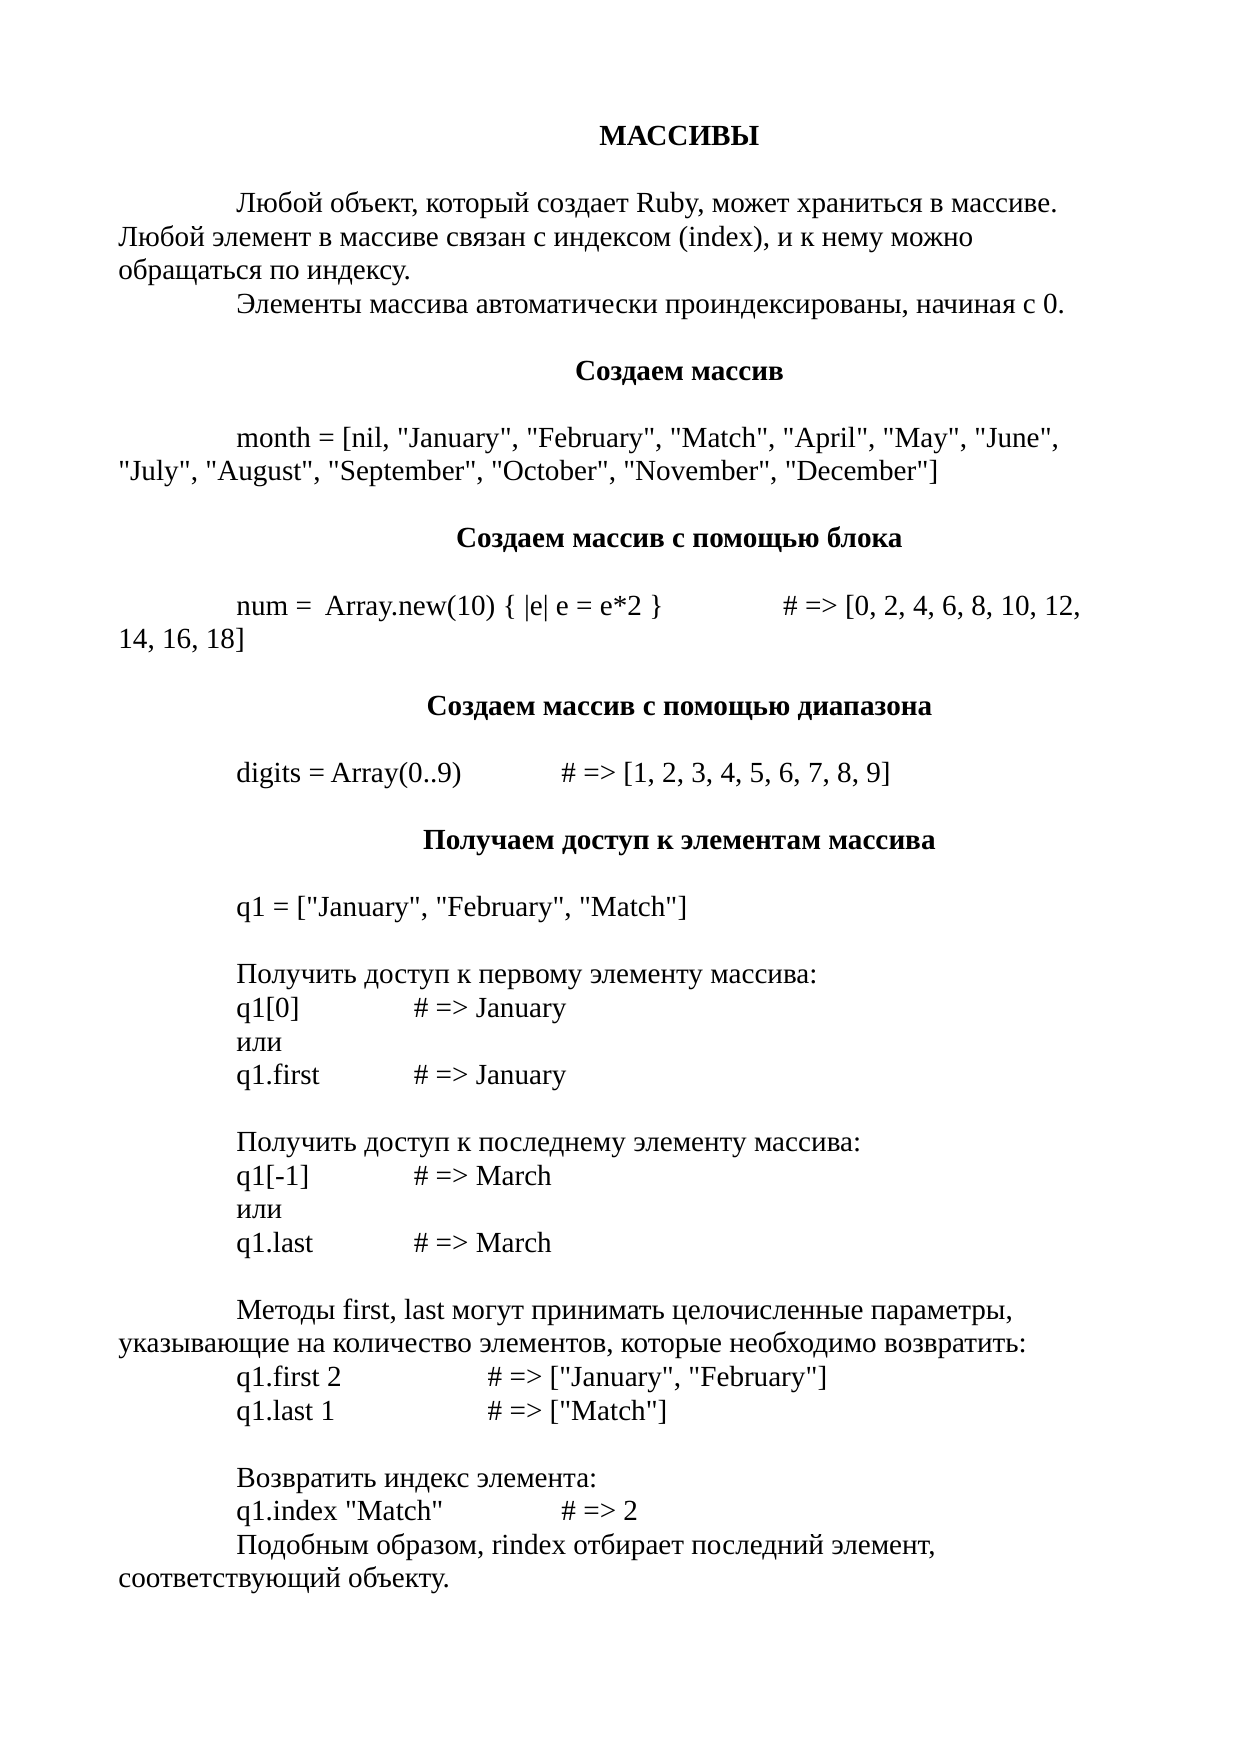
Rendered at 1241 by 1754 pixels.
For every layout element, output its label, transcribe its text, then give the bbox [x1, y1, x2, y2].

text q1[0] # => January [118, 990, 1122, 1024]
text q1.first # => January [118, 1057, 1122, 1091]
text или [118, 1024, 1122, 1057]
text q1.first 2 # => ["January", "February"] [118, 1359, 1122, 1393]
text Получить доступ к последнему элементу массива: [118, 1124, 1122, 1158]
text month = [nil, "January", "February", "Match", "April", "May", "June", "July", "August", "September", "October", "November", "December"] [118, 420, 1122, 487]
text q1[-1] # => March [118, 1158, 1122, 1191]
text Создаем массив с помощью блока [118, 521, 1122, 554]
text Методы first, last могут принимать целочисленные параметры, указывающие на количество элементов, которые необходимо возвратить: [118, 1292, 1122, 1359]
text Создаем массив с помощью диапазона [118, 688, 1122, 722]
text q1.last # => March [118, 1225, 1122, 1258]
text Получаем доступ к элементам массива [118, 822, 1122, 856]
text Возвратить индекс элемента: [118, 1460, 1122, 1493]
text Любой объект, который создает Ruby, может храниться в массиве. Любой элемент в массиве связан с индексом (index), и к нему можно обращаться по индексу. [118, 185, 1122, 286]
text q1.index "Match" # => 2 [118, 1493, 1122, 1527]
text q1 = ["January", "February", "Match"] [118, 889, 1122, 923]
text Подобным образом, rindex отбирает последний элемент, соответствующий объекту. [118, 1527, 1122, 1594]
text МАССИВЫ [118, 118, 1122, 152]
text Элементы массива автоматически проиндексированы, начиная с 0. [118, 286, 1122, 319]
text q1.last 1 # => ["Match"] [118, 1393, 1122, 1426]
text Получить доступ к первому элементу массива: [118, 957, 1122, 990]
text Создаем массив [118, 353, 1122, 386]
text или [118, 1191, 1122, 1225]
text digits = Array(0..9) # => [1, 2, 3, 4, 5, 6, 7, 8, 9] [118, 755, 1122, 789]
text num = Array.new(10) { |e| e = e*2 } # => [0, 2, 4, 6, 8, 10, 12, 14, 16, 18] [118, 588, 1122, 655]
